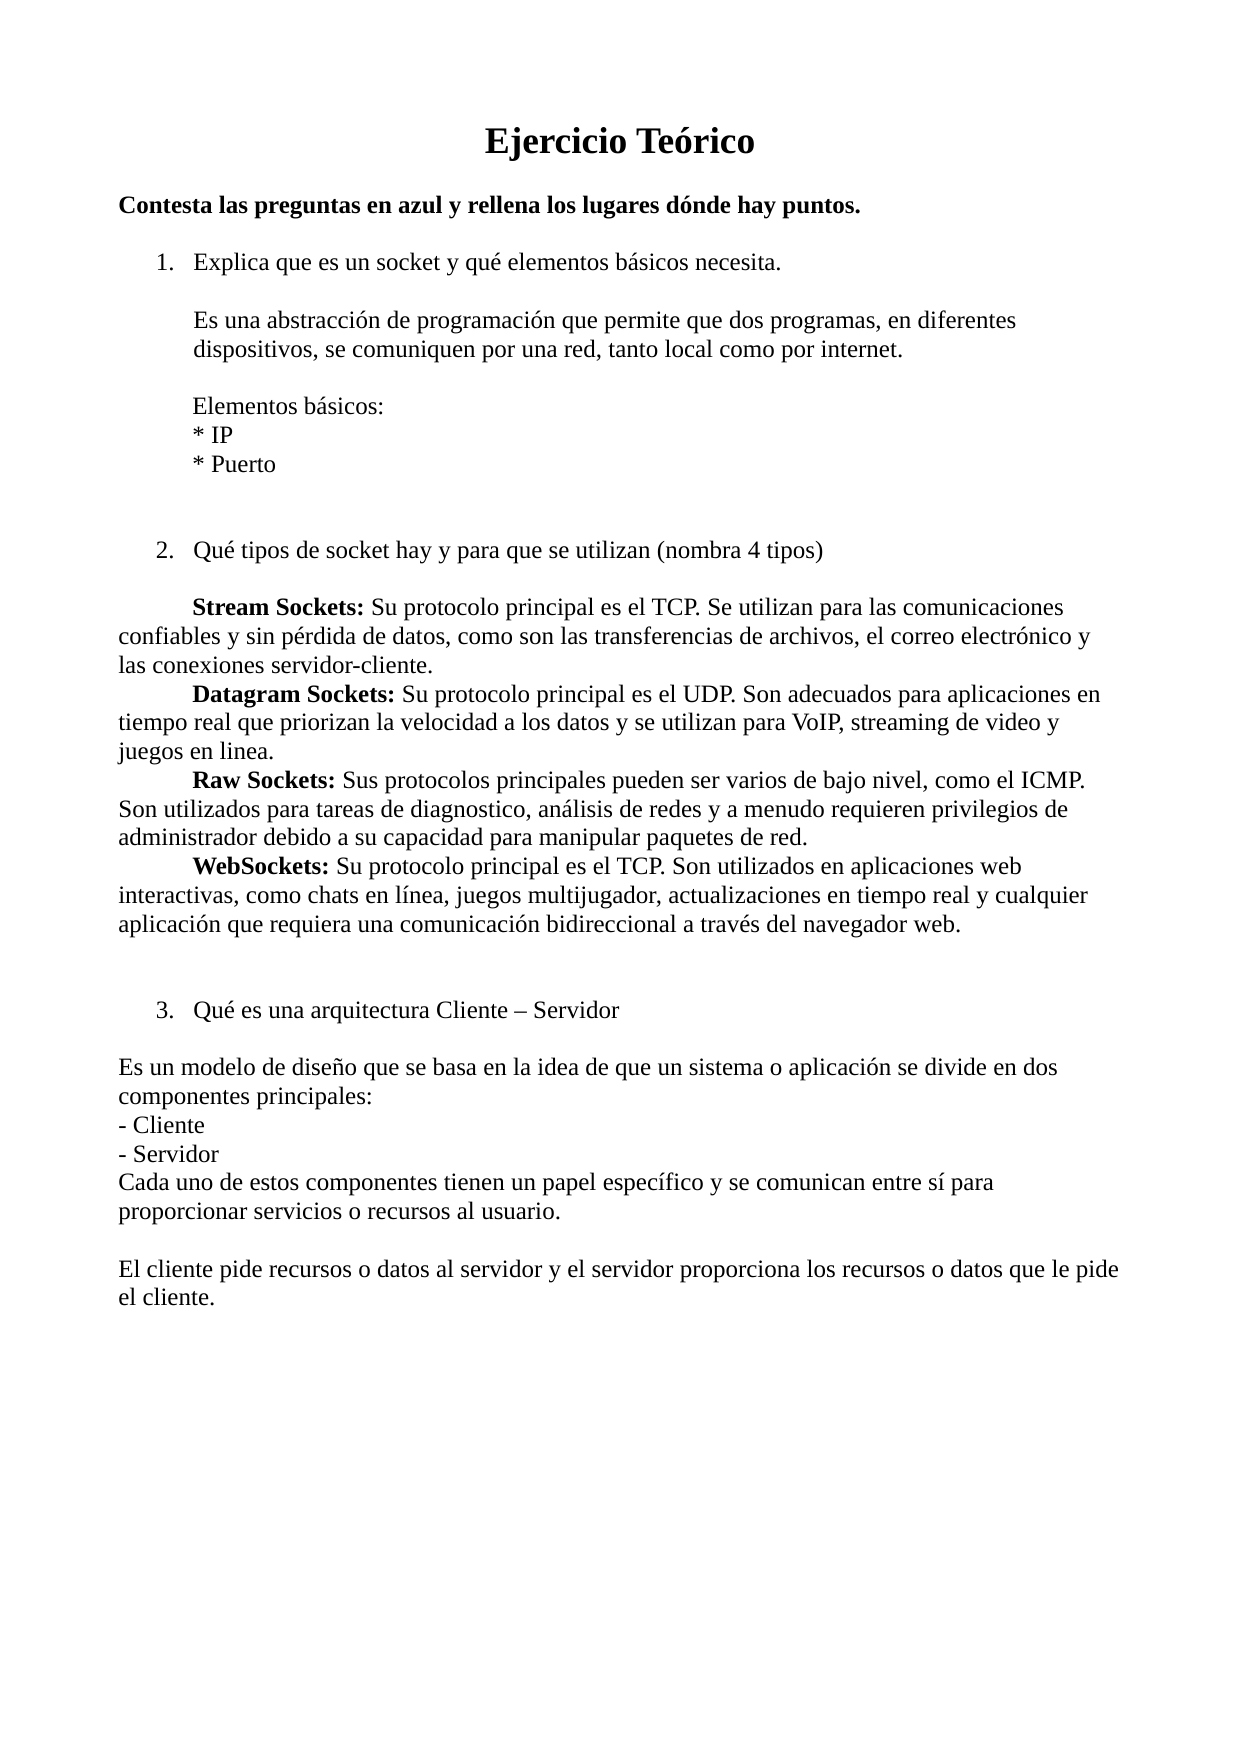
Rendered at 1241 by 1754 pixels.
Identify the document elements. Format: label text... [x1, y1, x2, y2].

list Qué es una arquitectura Cliente – Servidor [156, 995, 1122, 1024]
text Elementos básicos: * IP [118, 391, 1122, 449]
list Es una abstracción de programación que permite que dos programas, en diferentes dispositivos, se comuniquen por una red, tanto local como por internet. [156, 305, 1122, 362]
text - Cliente [118, 1110, 1122, 1139]
text * Puerto [118, 449, 1122, 477]
text Es un modelo de diseño que se basa en la idea de que un sistema o aplicación se divide en dos componentes principales: [118, 1052, 1122, 1110]
text - Servidor [118, 1139, 1122, 1167]
text Cada uno de estos componentes tienen un papel específico y se comunican entre sí para proporcionar servicios o recursos al usuario. [118, 1167, 1122, 1225]
text WebSockets: Su protocolo principal es el TCP. Son utilizados en aplicaciones web interactivas, como chats en línea, juegos multijugador, actualizaciones en tiempo real y cualquier aplicación que requiera una comunicación bidireccional a través del navegador web. [118, 851, 1122, 937]
list Qué tipos de socket hay y para que se utilizan (nombra 4 tipos) [156, 535, 1122, 564]
text Stream Sockets: Su protocolo principal es el TCP. Se utilizan para las comunicaciones confiables y sin pérdida de datos, como son las transferencias de archivos, el correo electrónico y las conexiones servidor-cliente. [118, 592, 1122, 679]
text Datagram Sockets: Su protocolo principal es el UDP. Son adecuados para aplicaciones en tiempo real que priorizan la velocidad a los datos y se utilizan para VoIP, streaming de video y juegos en linea. [118, 679, 1122, 765]
list Explica que es un socket y qué elementos básicos necesita. [156, 247, 1122, 276]
text Contesta las preguntas en azul y rellena los lugares dónde hay puntos. [118, 190, 1122, 219]
text Raw Sockets: Sus protocolos principales pueden ser varios de bajo nivel, como el ICMP. Son utilizados para tareas de diagnostico, análisis de redes y a menudo requieren privilegios de administrador debido a su capacidad para manipular paquetes de red. [118, 765, 1122, 851]
text Ejercicio Teórico [118, 118, 1122, 161]
text El cliente pide recursos o datos al servidor y el servidor proporciona los recursos o datos que le pide el cliente. [118, 1254, 1122, 1311]
